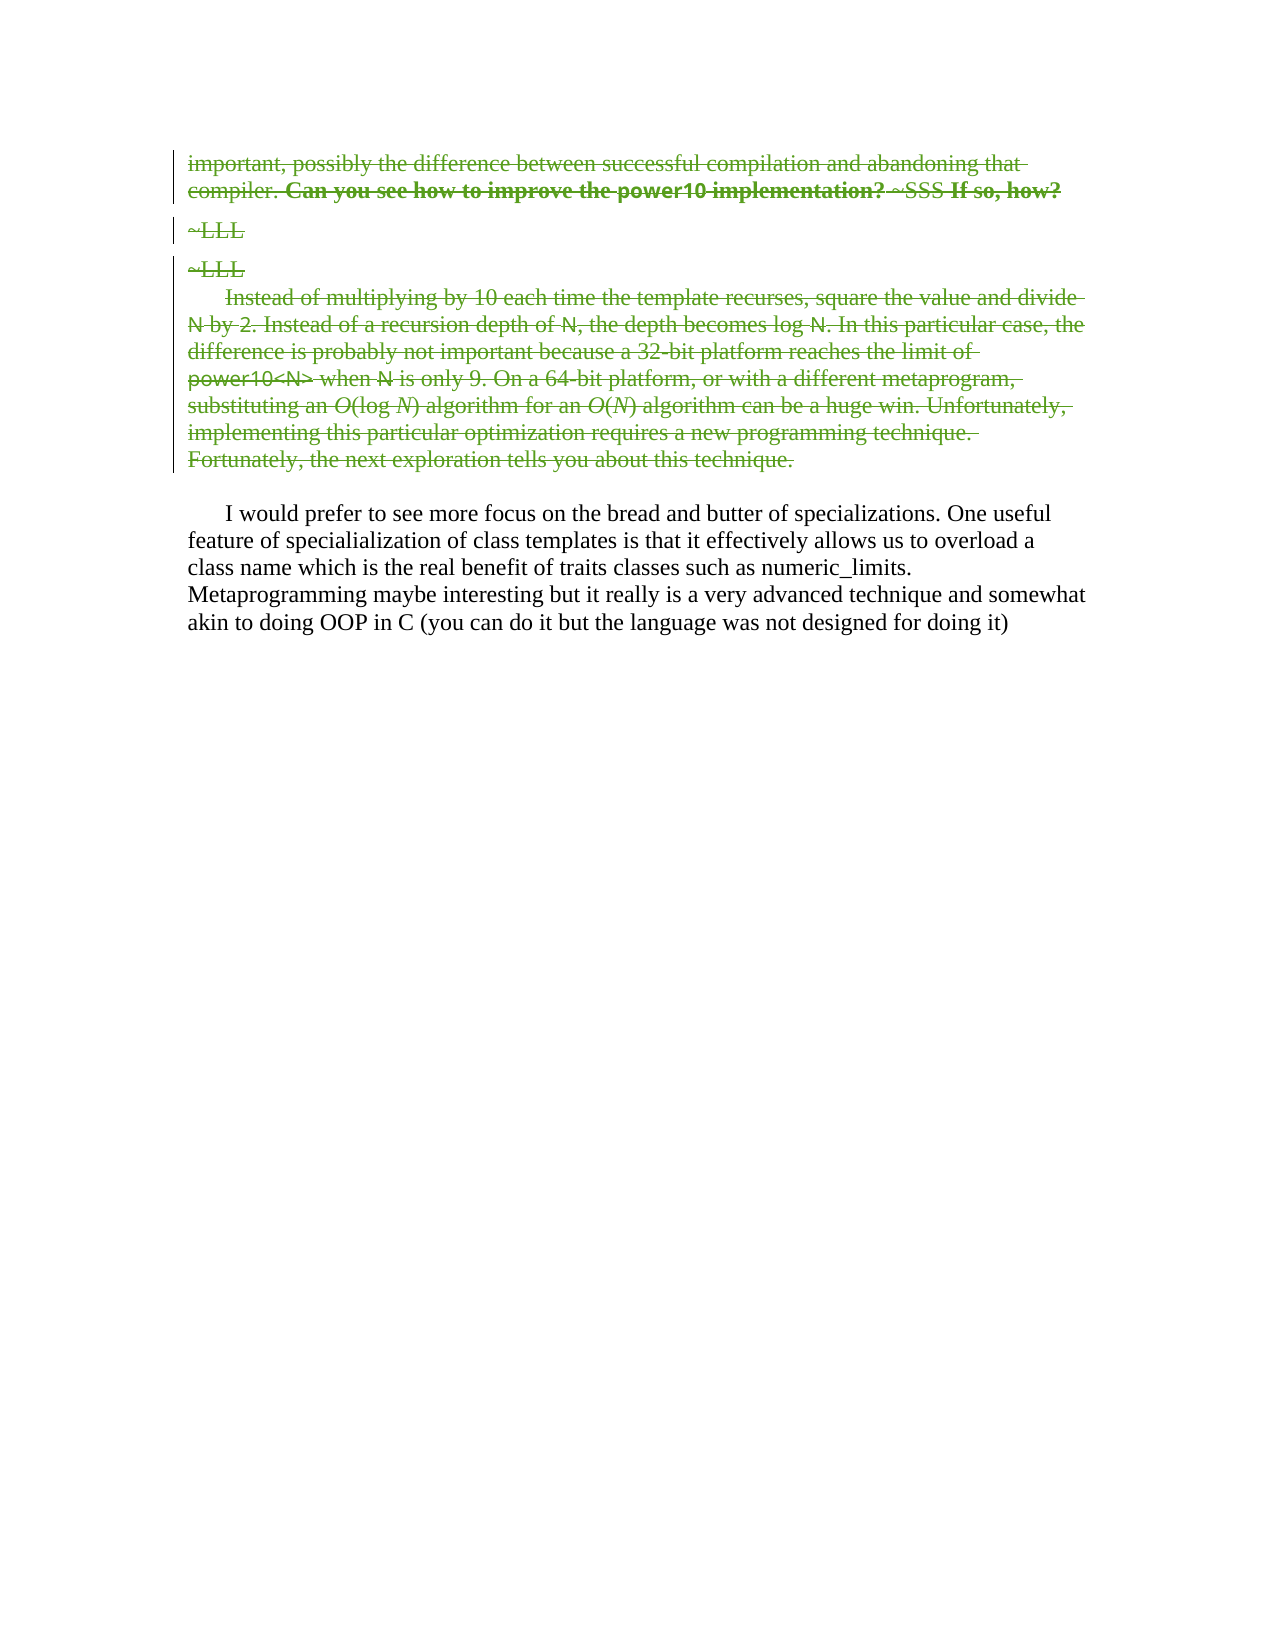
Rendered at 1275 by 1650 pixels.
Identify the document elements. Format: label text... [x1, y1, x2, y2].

text I would prefer to see more focus on the bread and butter of specializations. One useful feature of specialialization of class templates is that it effectively allows us to overload a class name which is the real benefit of traits classes such as numeric_limits. Metaprogramming maybe interesting but it really is a very advanced technique and somewhat akin to doing OOP in C (you can do it but the language was not designed for doing it) [187, 500, 1087, 635]
